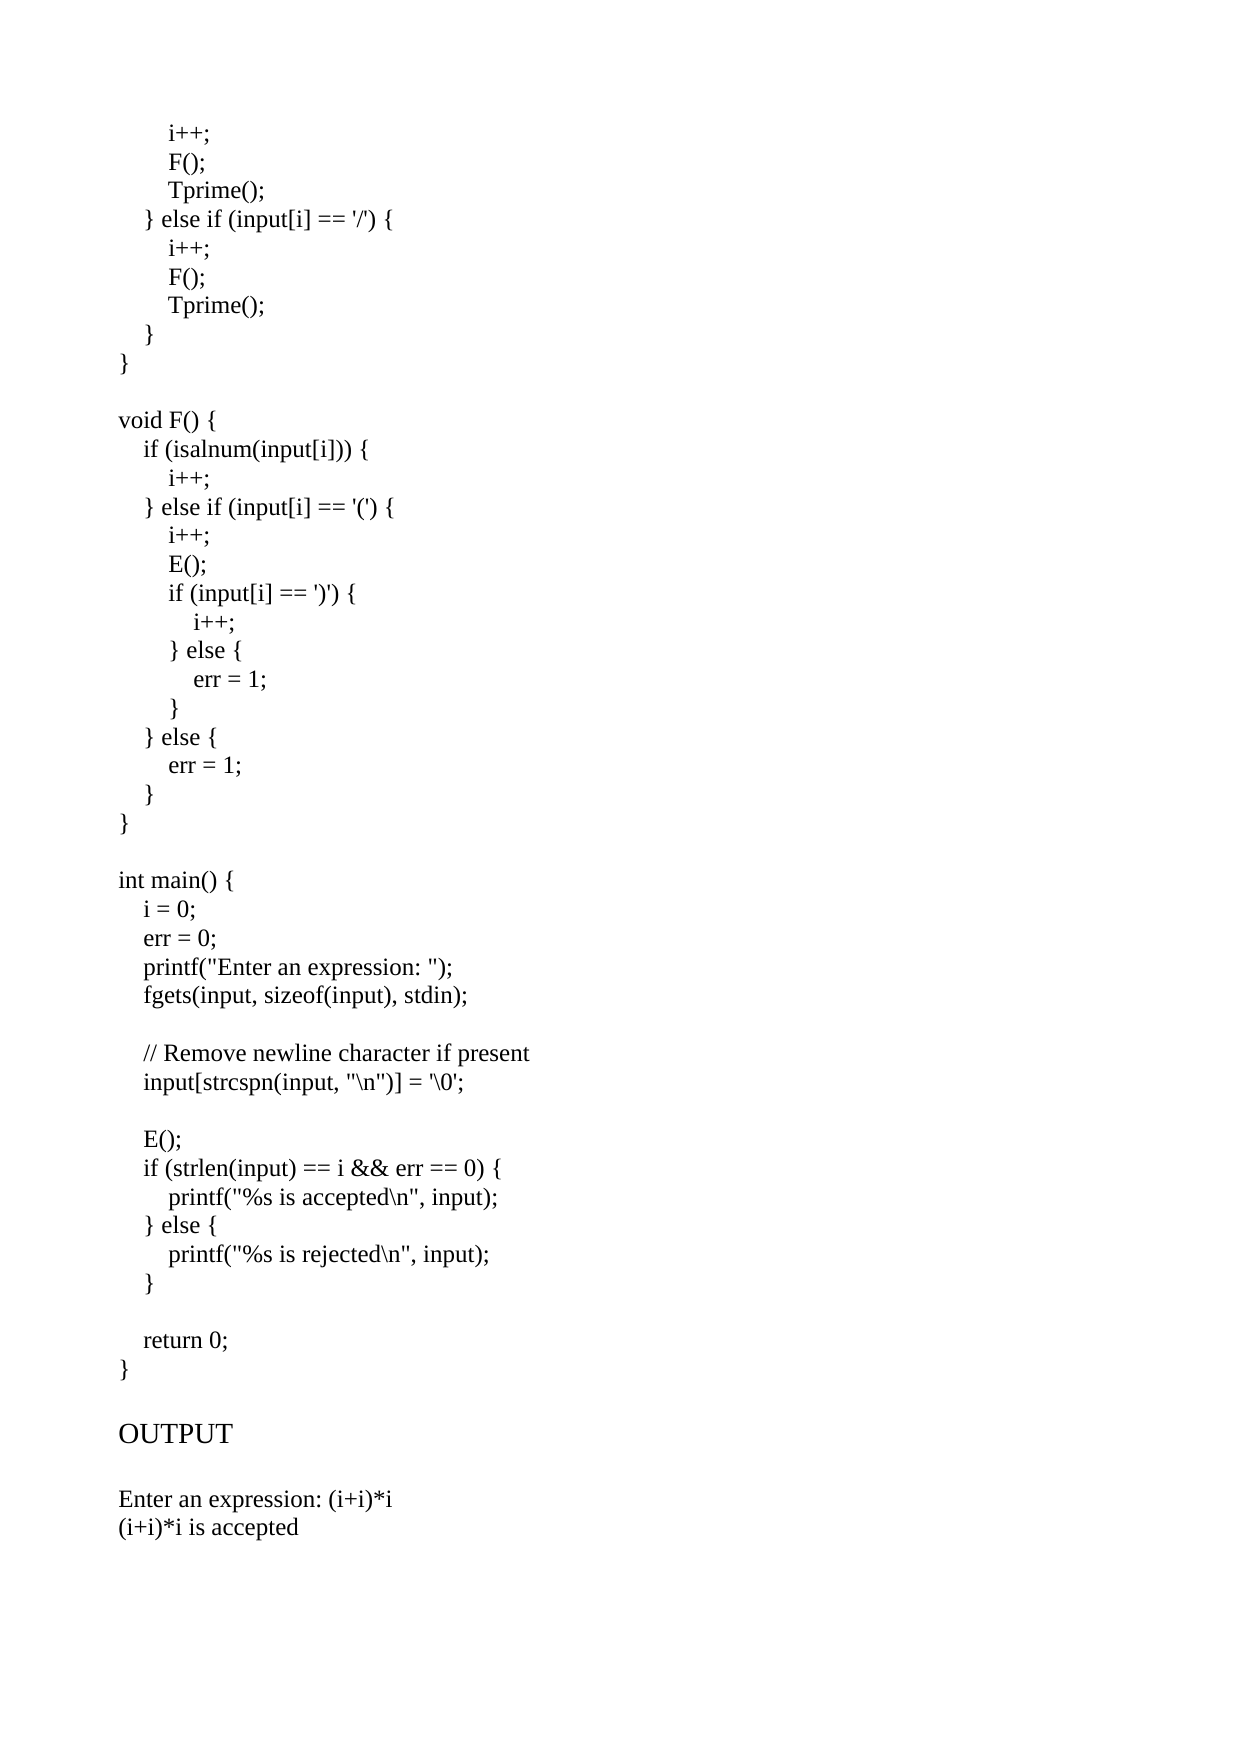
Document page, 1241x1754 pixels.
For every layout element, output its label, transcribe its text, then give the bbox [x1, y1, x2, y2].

text } else { [118, 636, 1122, 664]
text // Remove newline character if present [118, 1038, 1122, 1067]
text err = 0; [118, 923, 1122, 952]
text E(); [118, 1124, 1122, 1153]
text fgets(input, sizeof(input), stdin); [118, 981, 1122, 1009]
text } else { [118, 722, 1122, 751]
text i = 0; [118, 894, 1122, 923]
text F(); [118, 147, 1122, 176]
text Enter an expression: (i+i)*i [118, 1484, 1122, 1512]
text i++; [118, 233, 1122, 262]
text if (isalnum(input[i])) { [118, 434, 1122, 463]
text } [118, 1268, 1122, 1297]
text (i+i)*i is accepted [118, 1512, 1122, 1541]
text } [118, 1354, 1122, 1383]
text } else { [118, 1211, 1122, 1239]
text printf("%s is accepted\n", input); [118, 1182, 1122, 1211]
text if (strlen(input) == i && err == 0) { [118, 1153, 1122, 1182]
text } [118, 693, 1122, 722]
text Tprime(); [118, 291, 1122, 319]
text i++; [118, 521, 1122, 549]
text i++; [118, 118, 1122, 147]
text } [118, 348, 1122, 377]
text printf("%s is rejected\n", input); [118, 1239, 1122, 1268]
text Tprime(); [118, 176, 1122, 204]
text if (input[i] == ')') { [118, 578, 1122, 607]
text i++; [118, 463, 1122, 492]
text err = 1; [118, 664, 1122, 693]
text input[strcspn(input, "\n")] = '\0'; [118, 1067, 1122, 1096]
text i++; [118, 607, 1122, 636]
text } [118, 779, 1122, 808]
text int main() { [118, 866, 1122, 894]
text printf("Enter an expression: "); [118, 952, 1122, 981]
text } else if (input[i] == '(') { [118, 492, 1122, 521]
text } else if (input[i] == '/') { [118, 204, 1122, 233]
text void F() { [118, 406, 1122, 434]
text err = 1; [118, 751, 1122, 779]
text F(); [118, 262, 1122, 291]
text } [118, 319, 1122, 348]
text } [118, 808, 1122, 837]
text E(); [118, 549, 1122, 578]
text return 0; [118, 1326, 1122, 1354]
text OUTPUT [118, 1417, 1122, 1450]
